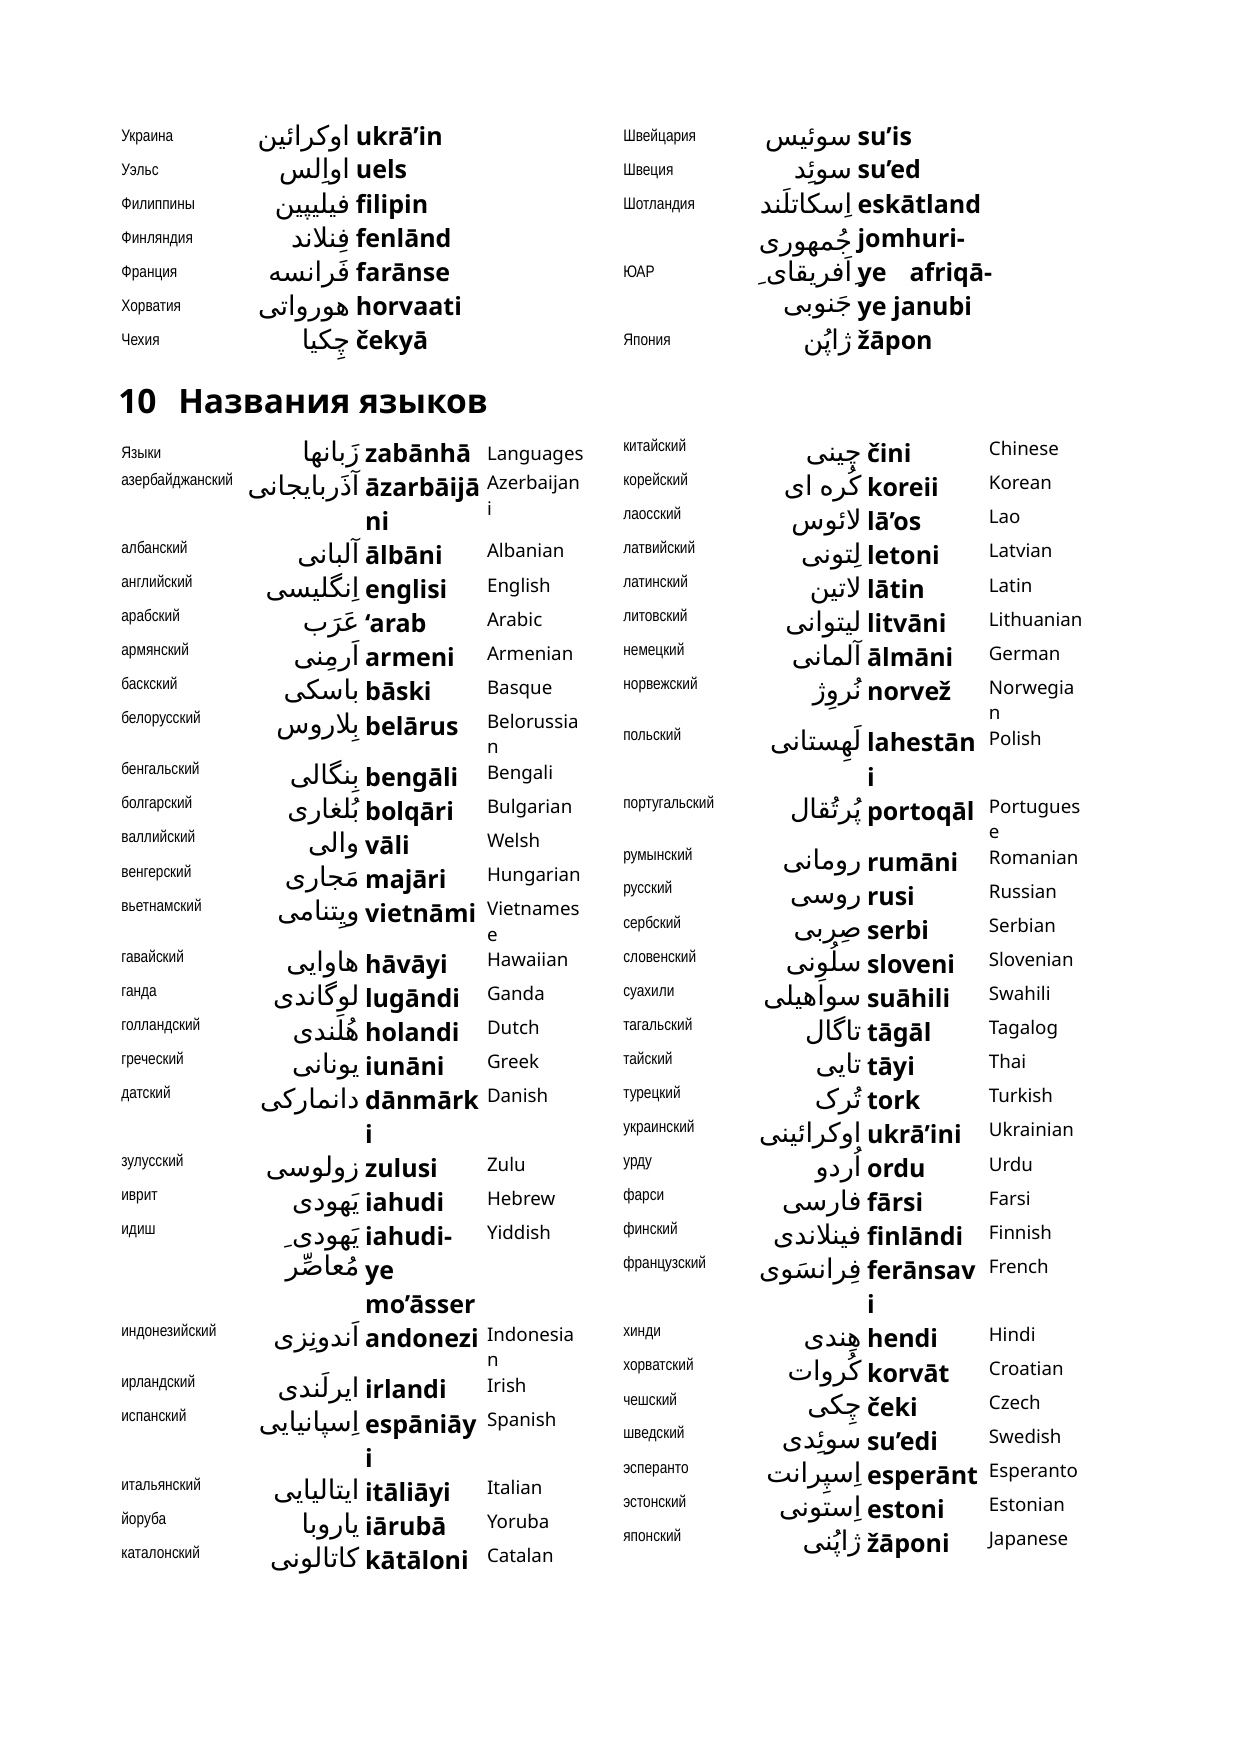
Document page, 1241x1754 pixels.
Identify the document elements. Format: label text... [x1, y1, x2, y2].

table_cell لوگاندی [240, 981, 362, 1014]
table_cell سوئیس [723, 118, 854, 152]
table_cell ایرلَندی [240, 1372, 362, 1406]
table_cell Finnish [986, 1219, 1089, 1253]
table_cell لائوس [742, 504, 864, 538]
table_cell турецкий [620, 1083, 742, 1117]
table_cell هُلَندی [240, 1015, 362, 1049]
table_cell английский [118, 572, 240, 606]
table_cell bolqāri [362, 793, 484, 827]
table_cell فارسی [742, 1185, 864, 1219]
table_cell Bulgarian [484, 793, 587, 827]
table_cell Hindi [986, 1321, 1089, 1355]
table_cell iahudi-ye mo’āsser [362, 1219, 484, 1321]
table_cell [995, 118, 1117, 152]
table_cell اوکرائین [221, 118, 352, 152]
table_cell فیلیپین [221, 186, 352, 220]
table_cell bāski [362, 674, 484, 708]
table_cell Esperanto [986, 1458, 1089, 1491]
table_cell فَرانسه [221, 254, 352, 288]
table_cell اِسپانیایی [240, 1406, 362, 1474]
table_cell Norwegian [986, 674, 1089, 725]
table_cell هورواتی [221, 289, 352, 322]
table_cell датский [118, 1083, 240, 1151]
table_cell مَجاری [240, 861, 362, 895]
table_cell ‘arab [362, 606, 484, 640]
table_cell [995, 186, 1117, 220]
table_cell Portuguese [986, 793, 1089, 844]
table_cell کُره ای [742, 470, 864, 504]
table_cell englisi [362, 572, 484, 606]
table_cell Хорватия [118, 289, 221, 322]
table_cell tāgāl [864, 1015, 986, 1049]
table_cell بِلاروس [240, 708, 362, 759]
table_cell [493, 152, 615, 186]
table_cell tāyi [864, 1049, 986, 1083]
table_cell کُروات [742, 1355, 864, 1389]
table_cell čeki [864, 1389, 986, 1423]
table_cell Serbian [986, 913, 1089, 946]
table_cell бенгальский [118, 759, 240, 793]
table_cell صِربی [742, 913, 864, 946]
table_cell litvāni [864, 606, 986, 640]
table_cell English [484, 572, 587, 606]
table_cell čini [864, 436, 986, 470]
table_cell урду [620, 1151, 742, 1185]
table_cell Япония [620, 323, 723, 357]
table_cell جُمهوری ِاَفریقای ِ جَنوبی [723, 220, 854, 322]
table_cell Farsi [986, 1185, 1089, 1219]
table_cell دانمارکی [240, 1083, 362, 1151]
table_cell лаосский [620, 504, 742, 538]
table_cell хинди [620, 1321, 742, 1355]
table_cell estoni [864, 1491, 986, 1526]
table_cell греческий [118, 1049, 240, 1083]
table_cell Japanese [986, 1526, 1089, 1559]
table_cell Ganda [484, 981, 587, 1014]
table_cell тайский [620, 1049, 742, 1083]
table_cell Croatian [986, 1355, 1089, 1389]
table_cell Hawaiian [484, 946, 587, 981]
table_cell корейский [620, 470, 742, 504]
table_cell [493, 254, 615, 288]
table_cell lahestāni [864, 725, 986, 793]
table_cell ژاپُن [723, 323, 854, 357]
table_cell Hebrew [484, 1185, 587, 1219]
table_cell کاتالونی [240, 1543, 362, 1577]
table_cell فینلاندی [742, 1219, 864, 1253]
table_cell Thai [986, 1049, 1089, 1083]
table_cell французский [620, 1253, 742, 1321]
table_cell belārus [362, 708, 484, 759]
table_cell латвийский [620, 538, 742, 572]
table_cell اُردو [742, 1151, 864, 1185]
table_cell ukrā’ini [864, 1117, 986, 1151]
table_cell шведский [620, 1423, 742, 1457]
table_cell чешский [620, 1389, 742, 1423]
table_cell финский [620, 1219, 742, 1253]
table_cell چِکی [742, 1389, 864, 1423]
table_cell bengāli [362, 759, 484, 793]
table_cell āzarbāijāni [362, 470, 484, 538]
table_cell letoni [864, 538, 986, 572]
table_cell عَرَب [240, 606, 362, 640]
table_cell لیتوانی [742, 606, 864, 640]
table_cell эстонский [620, 1491, 742, 1526]
table_cell Latin [986, 572, 1089, 606]
table_cell Swahili [986, 981, 1089, 1014]
table_cell آلبانی [240, 538, 362, 572]
table_cell Lao [986, 504, 1089, 538]
table_cell каталонский [118, 1543, 240, 1577]
table_cell لِتونی [742, 538, 864, 572]
table_cell سوئِدی [742, 1423, 864, 1457]
table_cell esperānt [864, 1458, 986, 1491]
table_cell Indonesian [484, 1321, 587, 1372]
table_cell žāponi [864, 1526, 986, 1559]
table_cell Czech [986, 1389, 1089, 1423]
table_cell [493, 289, 615, 322]
table_cell румынский [620, 844, 742, 878]
table_cell horvaati [353, 289, 493, 322]
table_cell русский [620, 878, 742, 912]
table_cell آذَربایجانی [240, 470, 362, 538]
table_cell сербский [620, 913, 742, 946]
table_cell Welsh [484, 827, 587, 861]
table_cell žāpon [855, 323, 995, 357]
table_cell ālmāni [864, 640, 986, 674]
table_cell польский [620, 725, 742, 793]
table_cell Chinese [986, 436, 1089, 470]
table_cell vāli [362, 827, 484, 861]
table_cell dānmārki [362, 1083, 484, 1151]
table_cell португальский [620, 793, 742, 844]
table_cell eskātland [855, 186, 995, 220]
table_cell валлийский [118, 827, 240, 861]
table_cell ferānsavi [864, 1253, 986, 1321]
table_cell Estonian [986, 1491, 1089, 1526]
table_cell iahudi [362, 1185, 484, 1219]
table_cell اَرمِنی [240, 640, 362, 674]
table_cell Yiddish [484, 1219, 587, 1321]
table_cell словенский [620, 946, 742, 981]
table_cell اواِلس [221, 152, 352, 186]
table_cell اِستونی [742, 1491, 864, 1526]
table_cell китайский [620, 436, 742, 470]
table_cell Lithuanian [986, 606, 1089, 640]
table_cell латинский [620, 572, 742, 606]
table_cell [995, 152, 1117, 186]
table_cell iārubā [362, 1509, 484, 1542]
table_cell фарси [620, 1185, 742, 1219]
table_cell Azerbaijani [484, 470, 587, 538]
table_cell ukrā’in [353, 118, 493, 152]
table_cell یَهودی [240, 1185, 362, 1219]
table_cell [493, 118, 615, 152]
table_cell Bengali [484, 759, 587, 793]
table_cell korvāt [864, 1355, 986, 1389]
table_cell испанский [118, 1406, 240, 1474]
table_cell Korean [986, 470, 1089, 504]
table_cell Urdu [986, 1151, 1089, 1185]
table_header Languages [484, 436, 587, 470]
table_cell Romanian [986, 844, 1089, 878]
table_cell روسی [742, 878, 864, 912]
table_cell باسکی [240, 674, 362, 708]
table_cell Catalan [484, 1543, 587, 1577]
table_cell والی [240, 827, 362, 861]
table_cell بِنگالی [240, 759, 362, 793]
table_cell ирландский [118, 1372, 240, 1406]
table_cell суахили [620, 981, 742, 1014]
table_cell Swedish [986, 1423, 1089, 1457]
table_cell Armenian [484, 640, 587, 674]
table_cell armeni [362, 640, 484, 674]
table_cell اِسکاتلَند [723, 186, 854, 220]
table_cell norvež [864, 674, 986, 725]
table_cell Spanish [484, 1406, 587, 1474]
table_cell espāniāyi [362, 1406, 484, 1474]
table_cell finlāndi [864, 1219, 986, 1253]
table_cell Финляндия [118, 220, 221, 254]
table_cell хорватский [620, 1355, 742, 1389]
table_cell fārsi [864, 1185, 986, 1219]
table_cell sloveni [864, 946, 986, 981]
table_cell Украина [118, 118, 221, 152]
table_cell چینی [742, 436, 864, 470]
table_cell holandi [362, 1015, 484, 1049]
table_cell идиш [118, 1219, 240, 1321]
table_cell украинский [620, 1117, 742, 1151]
table_cell یاروبا [240, 1509, 362, 1542]
table_cell اِنگلیسی [240, 572, 362, 606]
table_cell بُلغاری [240, 793, 362, 827]
table_cell Danish [484, 1083, 587, 1151]
table_cell литовский [620, 606, 742, 640]
table_cell арабский [118, 606, 240, 640]
table_cell йоруба [118, 1509, 240, 1542]
table_cell su’edi [864, 1423, 986, 1457]
table_header Языки [118, 436, 240, 470]
table_cell Dutch [484, 1015, 587, 1049]
table_cell Italian [484, 1474, 587, 1508]
table_cell هِندی [742, 1321, 864, 1355]
table_cell Yoruba [484, 1509, 587, 1542]
table_cell японский [620, 1526, 742, 1559]
table_cell تاگال [742, 1015, 864, 1049]
table_cell itāliāyi [362, 1474, 484, 1508]
table_cell Ukrainian [986, 1117, 1089, 1151]
table_cell ویِتنامی [240, 895, 362, 946]
table_header زَبانها [240, 436, 362, 470]
table_cell Vietnamese [484, 895, 587, 946]
table_cell Russian [986, 878, 1089, 912]
table_cell [995, 220, 1117, 322]
table_cell serbi [864, 913, 986, 946]
table_cell suāhili [864, 981, 986, 1014]
table_cell لاتین [742, 572, 864, 606]
table_cell هاوایی [240, 946, 362, 981]
table_cell سوئِد [723, 152, 854, 186]
table_cell لَهِستانی [742, 725, 864, 793]
table_cell баскский [118, 674, 240, 708]
table_cell irlandi [362, 1372, 484, 1406]
table_cell تُرک [742, 1083, 864, 1117]
table_cell čekyā [353, 323, 493, 357]
table_cell иврит [118, 1185, 240, 1219]
subtitle Названия языков [118, 377, 1122, 423]
table_cell Hungarian [484, 861, 587, 895]
table_cell fenlānd [353, 220, 493, 254]
table_cell армянский [118, 640, 240, 674]
table_cell индонезийский [118, 1321, 240, 1372]
table_cell rusi [864, 878, 986, 912]
table_cell Уэльс [118, 152, 221, 186]
table_cell اِسپِرانت [742, 1458, 864, 1491]
table_cell portoqāl [864, 793, 986, 844]
table_cell اَندونِزی [240, 1321, 362, 1372]
table_cell ālbāni [362, 538, 484, 572]
table_cell پُرتُقال [742, 793, 864, 844]
table_cell албанский [118, 538, 240, 572]
table_cell zulusi [362, 1151, 484, 1185]
table_cell سواهیلی [742, 981, 864, 1014]
table_cell Slovenian [986, 946, 1089, 981]
table_cell голландский [118, 1015, 240, 1049]
table_cell یونانی [240, 1049, 362, 1083]
table_cell hāvāyi [362, 946, 484, 981]
table_cell Basque [484, 674, 587, 708]
table_cell Филиппины [118, 186, 221, 220]
table_cell lātin [864, 572, 986, 606]
table_cell نُروِژ [742, 674, 864, 725]
table_cell азербайджанский [118, 470, 240, 538]
table_cell Polish [986, 725, 1089, 793]
table_cell Albanian [484, 538, 587, 572]
table_cell тагальский [620, 1015, 742, 1049]
table_cell итальянский [118, 1474, 240, 1508]
table_cell چِکیا [221, 323, 352, 357]
table_cell vietnāmi [362, 895, 484, 946]
table_cell andonezi [362, 1321, 484, 1372]
table_cell su’ed [855, 152, 995, 186]
table_cell Zulu [484, 1151, 587, 1185]
table_cell гавайский [118, 946, 240, 981]
table_cell эсперанто [620, 1458, 742, 1491]
table_header zabānhā [362, 436, 484, 470]
table_cell норвежский [620, 674, 742, 725]
table_cell вьетнамский [118, 895, 240, 946]
table_cell majāri [362, 861, 484, 895]
table_cell Arabic [484, 606, 587, 640]
table_cell uels [353, 152, 493, 186]
table_cell hendi [864, 1321, 986, 1355]
table_cell Tagalog [986, 1015, 1089, 1049]
table_cell [493, 186, 615, 220]
table_cell ганда [118, 981, 240, 1014]
table_cell Швейцария [620, 118, 723, 152]
table_cell farānse [353, 254, 493, 288]
table_cell زولوسی [240, 1151, 362, 1185]
table_cell فِرانسَوی [742, 1253, 864, 1321]
table_cell Greek [484, 1049, 587, 1083]
table_cell Швеция [620, 152, 723, 186]
table_cell Франция [118, 254, 221, 288]
table_cell jomhuri-ye afriqā-ye janubi [855, 220, 995, 322]
table_cell венгерский [118, 861, 240, 895]
table_cell koreii [864, 470, 986, 504]
table_cell سلُوِنی [742, 946, 864, 981]
table_cell rumāni [864, 844, 986, 878]
table_cell lā’os [864, 504, 986, 538]
table_cell lugāndi [362, 981, 484, 1014]
table_cell [493, 323, 615, 357]
table_cell ژاپُنی [742, 1526, 864, 1559]
table_cell تایی [742, 1049, 864, 1083]
table_cell اوکرائینی [742, 1117, 864, 1151]
table_cell Turkish [986, 1083, 1089, 1117]
table_cell немецкий [620, 640, 742, 674]
table_cell Latvian [986, 538, 1089, 572]
table_cell iunāni [362, 1049, 484, 1083]
table_cell Belorussian [484, 708, 587, 759]
table_cell آلمانی [742, 640, 864, 674]
table_cell Чехия [118, 323, 221, 357]
table_cell French [986, 1253, 1089, 1321]
table_cell [493, 220, 615, 254]
table_cell белорусский [118, 708, 240, 759]
table_cell ЮАР [620, 220, 723, 322]
table_cell ordu [864, 1151, 986, 1185]
table_cell German [986, 640, 1089, 674]
table_cell فِنلاند [221, 220, 352, 254]
table_cell [995, 323, 1117, 357]
table_cell یَهودی ِ مُعاصِّر [240, 1219, 362, 1321]
table_cell filipin [353, 186, 493, 220]
table_cell ایتالیایی [240, 1474, 362, 1508]
table_cell зулусский [118, 1151, 240, 1185]
table_cell kātāloni [362, 1543, 484, 1577]
table_cell su’is [855, 118, 995, 152]
table_cell Шотландия [620, 186, 723, 220]
table_cell رومانی [742, 844, 864, 878]
table_cell Irish [484, 1372, 587, 1406]
table_cell tork [864, 1083, 986, 1117]
table_cell болгарский [118, 793, 240, 827]
